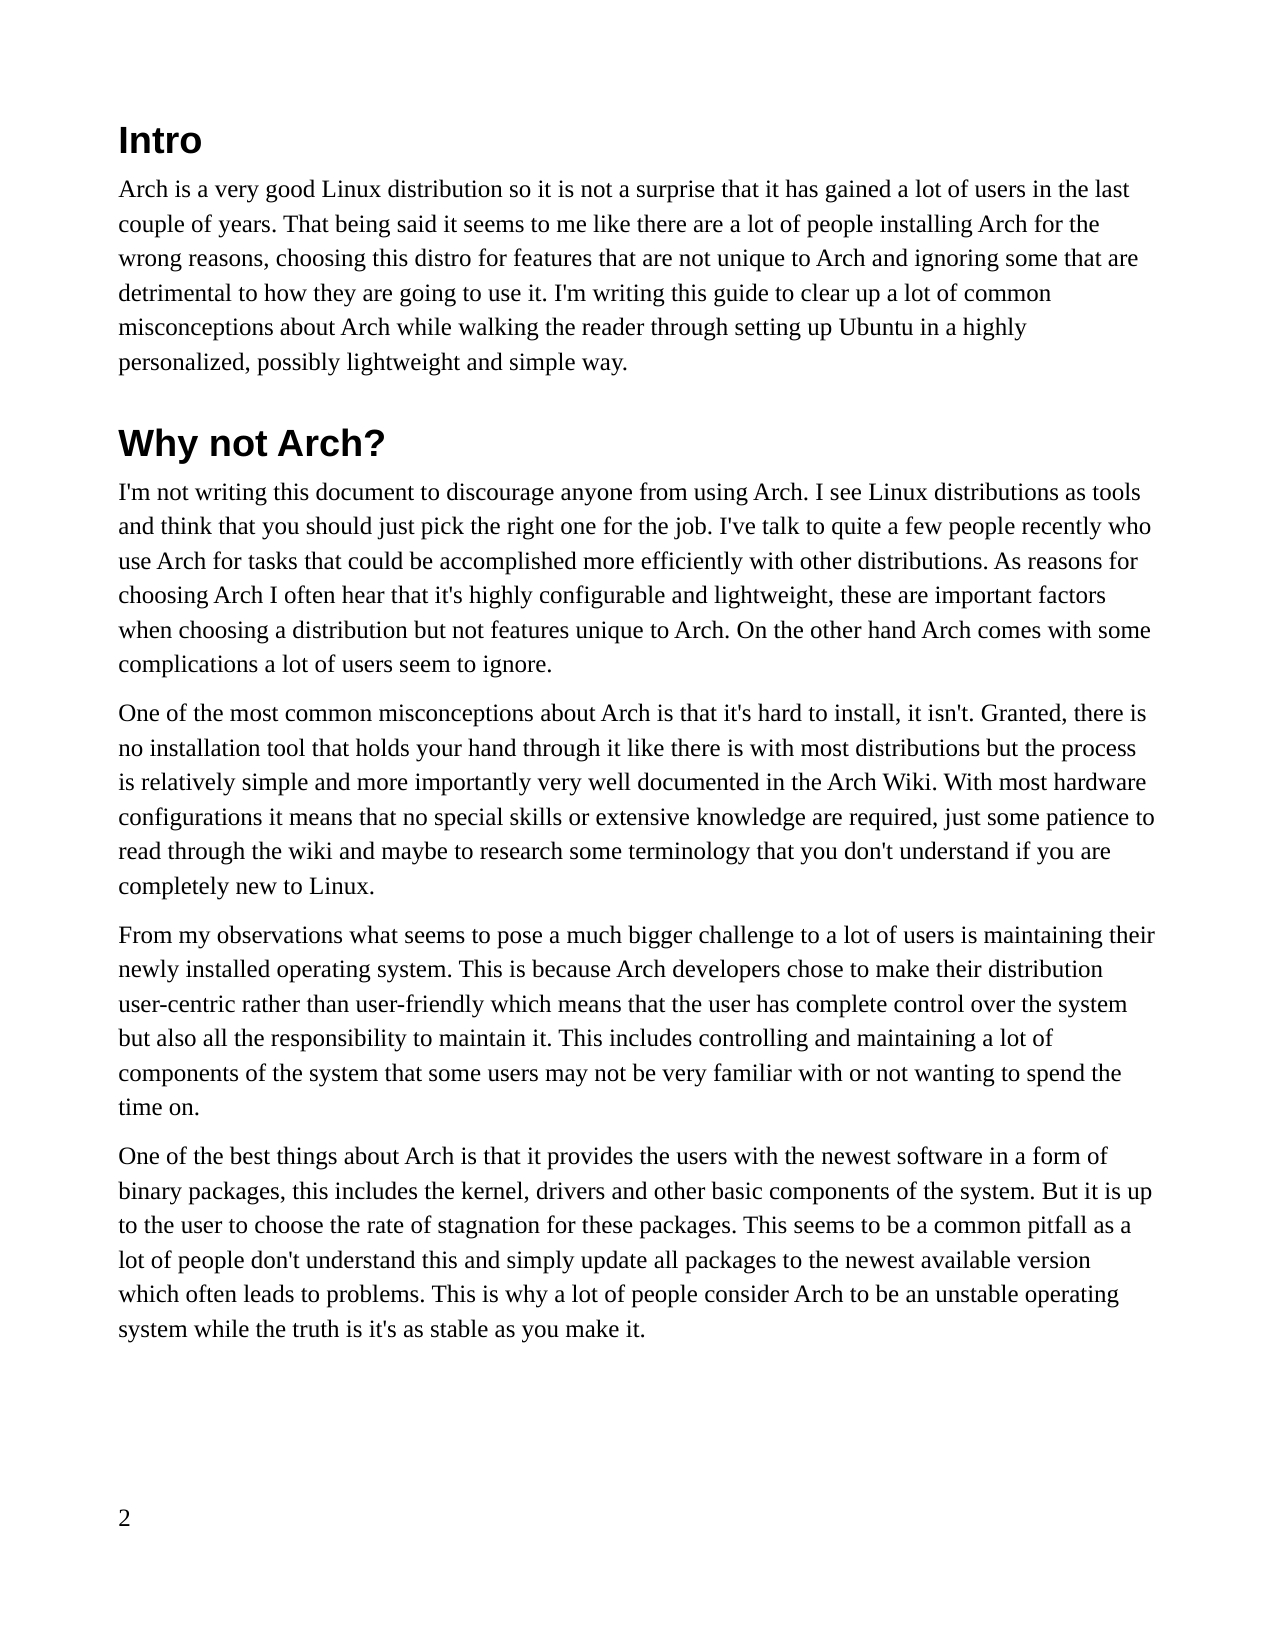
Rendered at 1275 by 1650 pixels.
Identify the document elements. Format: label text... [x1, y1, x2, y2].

subtitle Intro [118, 118, 1157, 162]
subtitle Why not Arch? [118, 421, 1157, 464]
text One of the best things about Arch is that it provides the users with the newest software in a form of binary packages, this includes the kernel, drivers and other basic components of the system. But it is up to the user to choose the rate of stagnation for these packages. This seems to be a common pitfall as a lot of people don't understand this and simply update all packages to the newest available version which often leads to problems. This is why a lot of people consider Arch to be an unstable operating system while the truth is it's as stable as you make it. [118, 1141, 1157, 1342]
text Arch is a very good Linux distribution so it is not a surprise that it has gained a lot of users in the last couple of years. That being said it seems to me like there are a lot of people installing Arch for the wrong reasons, choosing this distro for features that are not unique to Arch and ignoring some that are detrimental to how they are going to use it. I'm writing this guide to clear up a lot of common misconceptions about Arch while walking the reader through setting up Ubuntu in a highly personalized, possibly lightweight and simple way. [118, 174, 1157, 375]
text One of the most common misconceptions about Arch is that it's hard to install, it isn't. Granted, there is no installation tool that holds your hand through it like there is with most distributions but the process is relatively simple and more importantly very well documented in the Arch Wiki. With most hardware configurations it means that no special skills or extensive knowledge are required, just some patience to read through the wiki and maybe to research some terminology that you don't understand if you are completely new to Linux. [118, 698, 1157, 899]
text I'm not writing this document to discourage anyone from using Arch. I see Linux distributions as tools and think that you should just pick the right one for the job. I've talk to quite a few people recently who use Arch for tasks that could be accomplished more efficiently with other distributions. As reasons for choosing Arch I often hear that it's highly configurable and lightweight, these are important factors when choosing a distribution but not features unique to Arch. On the other hand Arch comes with some complications a lot of users seem to ignore. [118, 477, 1157, 678]
text From my observations what seems to pose a much bigger challenge to a lot of users is maintaining their newly installed operating system. This is because Arch developers chose to make their distribution user-centric rather than user-friendly which means that the user has complete control over the system but also all the responsibility to maintain it. This includes controlling and maintaining a lot of components of the system that some users may not be very familiar with or not wanting to spend the time on. [118, 920, 1157, 1121]
